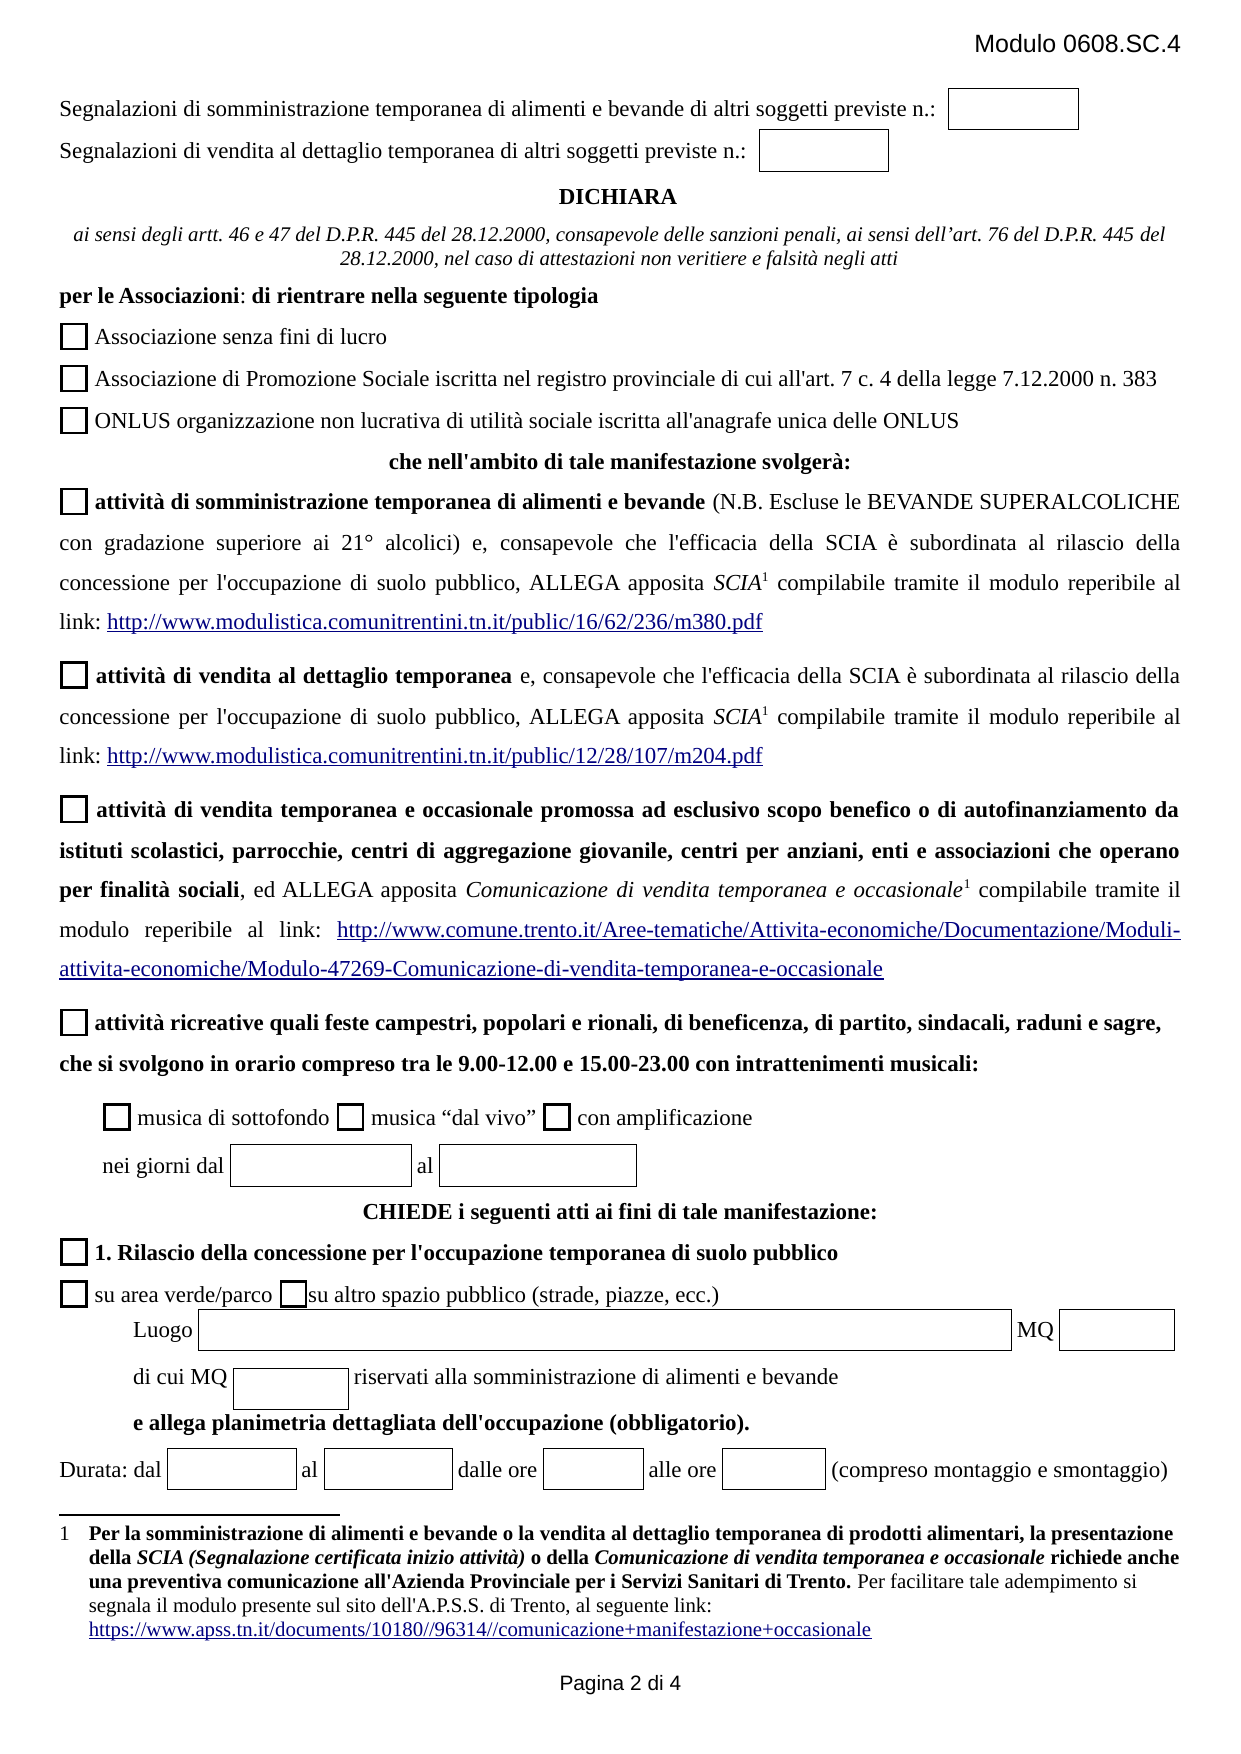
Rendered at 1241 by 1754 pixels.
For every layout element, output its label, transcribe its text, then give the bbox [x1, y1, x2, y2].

text al [297, 1448, 324, 1489]
text che nell'ambito di tale manifestazione svolgerà: [59, 448, 1181, 474]
text Associazione senza fini di lucro [89, 321, 1181, 351]
text Durata: dal [59, 1448, 167, 1489]
text dalle ore [453, 1448, 543, 1489]
text Segnalazioni di somministrazione temporanea di alimenti e bevande di altri soggetti previste n.: Segnalazioni di vendita al dettaglio temporanea di altri soggetti previste n.: [59, 88, 1181, 171]
text su area verde/parco su altro spazio pubblico (strade, piazze, ecc.) Luogo MQ [308, 1279, 1181, 1350]
text alle ore [644, 1448, 722, 1489]
text ai sensi degli artt. 46 e 47 del D.P.R. 445 del 28.12.2000, consapevole delle sanzioni penali, ai sensi dell’art. 76 del D.P.R. 445 del 28.12.2000, nel caso di attestazioni non veritiere e falsità negli atti [59, 222, 1181, 270]
text musica di sottofondo [132, 1102, 335, 1132]
text musica “dal vivo” [365, 1102, 542, 1132]
text CHIEDE i seguenti atti ai fini di tale manifestazione: [59, 1198, 1181, 1224]
text DICHIARA [59, 183, 1181, 209]
text al [412, 1144, 439, 1186]
text attività ricreative quali feste campestri, popolari e rionali, di beneficenza, di partito, sindacali, raduni e sagre, che si svolgono in orario compreso tra le 9.00-12.00 e 15.00-23.00 con intrattenimenti musicali: [59, 1007, 1181, 1077]
text attività di somministrazione temporanea di alimenti e bevande (N.B. Escluse le BEVANDE SUPERALCOLICHE con gradazione superiore ai 21° alcolici) e, consapevole che l'efficacia della SCIA è subordinata al rilascio della concessione per l'occupazione di suolo pubblico, ALLEGA apposita SCIA compilabile tramite il modulo reperibile al link: http://www.modulistica.comunitrentini.tn.it/public/16/62/236/m380.pdf [59, 487, 1181, 634]
text su area verde/parco su altro spazio pubblico (strade, piazze, ecc.) Luogo MQ [59, 1279, 278, 1350]
text (compreso montaggio e smontaggio) [826, 1448, 1181, 1489]
text ONLUS organizzazione non lucrativa di utilità sociale iscritta all'anagrafe unica delle ONLUS [89, 406, 1181, 435]
text attività di vendita al dettaglio temporanea e, consapevole che l'efficacia della SCIA è subordinata al rilascio della concessione per l'occupazione di suolo pubblico, ALLEGA apposita SCIA1 compilabile tramite il modulo reperibile al link: http://www.modulistica.comunitrentini.tn.it/public/12/28/107/m204.pdf [59, 660, 1181, 769]
text [637, 1144, 1181, 1186]
text nei giorni dal [102, 1144, 230, 1186]
text con amplificazione [572, 1102, 1181, 1132]
text 1. Rilascio della concessione per l'occupazione temporanea di suolo pubblico [89, 1237, 1181, 1267]
text di cui MQ riservati alla somministrazione di alimenti e bevande e allega planimetria dettagliata dell'occupazione (obbligatorio). [59, 1363, 1181, 1436]
text per le Associazioni: di rientrare nella seguente tipologia [59, 283, 1181, 309]
text attività di vendita temporanea e occasionale promossa ad esclusivo scopo benefico o di autofinanziamento da istituti scolastici, parrocchie, centri di aggregazione giovanile, centri per anziani, enti e associazioni che operano per finalità sociali, ed ALLEGA apposita Comunicazione di vendita temporanea e occasionale1 compilabile tramite il modulo reperibile al link: http://www.comune.trento.it/Aree-tematiche/Attivita-economiche/Documentazione/Moduli-attivita-economiche/Modulo-47269-Comunicazione-di-vendita-temporanea-e-occasionale [59, 794, 1181, 982]
text Associazione di Promozione Sociale iscritta nel registro provinciale di cui all'art. 7 c. 4 della legge 7.12.2000 n. 383 [59, 363, 1181, 393]
text Per la somministrazione di alimenti e bevande o la vendita al dettaglio temporanea di prodotti alimentari, la presentazione della SCIA (Segnalazione certificata inizio attività) o della Comunicazione di vendita temporanea e occasionale richiede anche una preventiva comunicazione all'Azienda Provinciale per i Servizi Sanitari di Trento. Per facilitare tale adempimento si segnala il modulo presente sul sito dell'A.P.S.S. di Trento, al seguente link: https://www.apss.tn.it/documents/10180//96314//comunicazione+manifestazione+occasionale [59, 1521, 1181, 1641]
